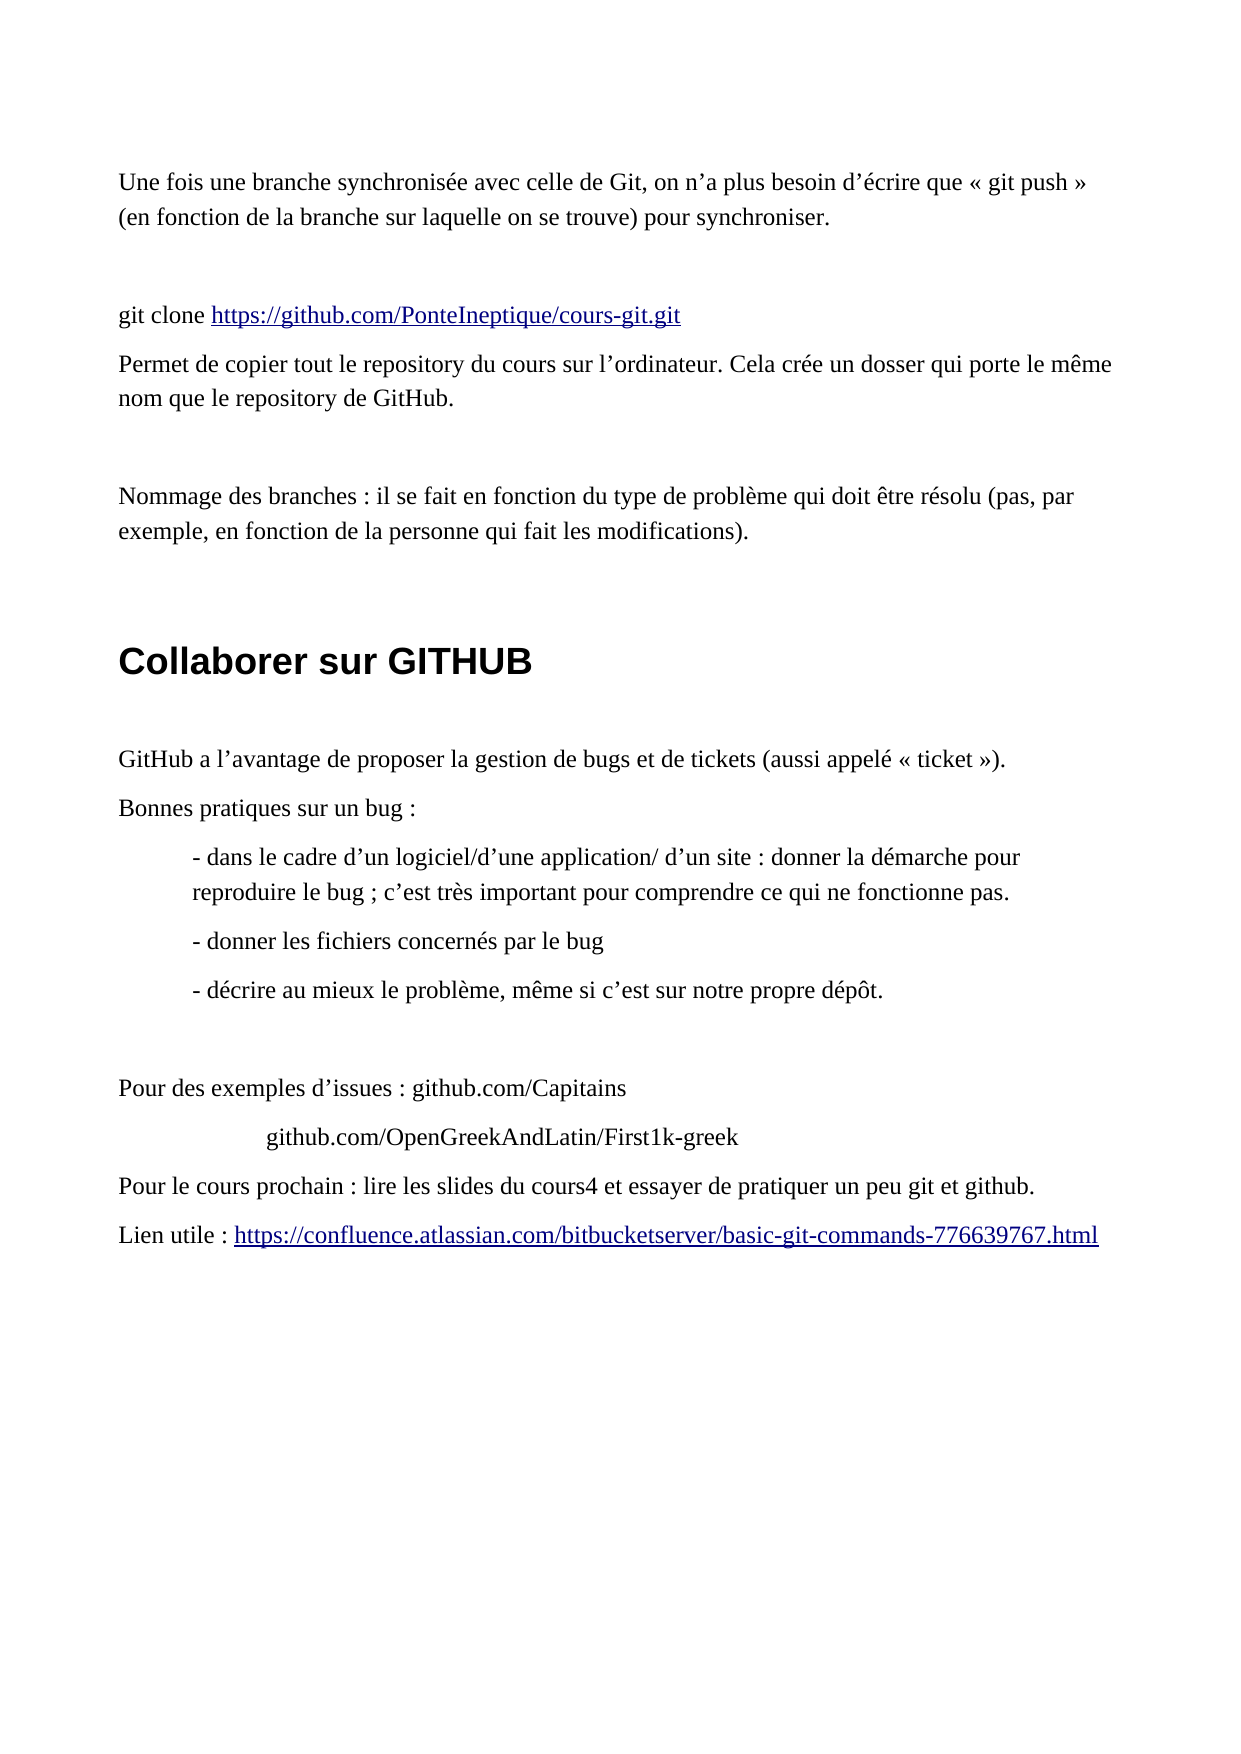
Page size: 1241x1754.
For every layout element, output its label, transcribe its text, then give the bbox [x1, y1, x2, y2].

text Bonnes pratiques sur un bug : [118, 793, 1122, 822]
text git clone https://github.com/PonteIneptique/cours-git.git [118, 300, 1122, 328]
text Permet de copier tout le repository du cours sur l’ordinateur. Cela crée un dosser qui porte le même nom que le repository de GitHub. [118, 349, 1122, 412]
text - décrire au mieux le problème, même si c’est sur notre propre dépôt. [192, 975, 1122, 1004]
text Nommage des branches : il se fait en fonction du type de problème qui doit être résolu (pas, par exemple, en fonction de la personne qui fait les modifications). [118, 481, 1122, 545]
text - donner les fichiers concernés par le bug [192, 926, 1122, 955]
text github.com/OpenGreekAndLatin/First1k-greek [118, 1122, 1122, 1151]
subtitle Collaborer sur GITHUB [118, 639, 1122, 683]
text Pour le cours prochain : lire les slides du cours4 et essayer de pratiquer un peu git et github. [118, 1171, 1122, 1200]
text - dans le cadre d’un logiciel/d’une application/ d’un site : donner la démarche pour reproduire le bug ; c’est très important pour comprendre ce qui ne fonctionne pas. [192, 842, 1122, 906]
text GitHub a l’avantage de proposer la gestion de bugs et de tickets (aussi appelé « ticket »). [118, 744, 1122, 773]
text Une fois une branche synchronisée avec celle de Git, on n’a plus besoin d’écrire que « git push » (en fonction de la branche sur laquelle on se trouve) pour synchroniser. [118, 167, 1122, 230]
text Pour des exemples d’issues : github.com/Capitains [118, 1073, 1122, 1102]
text Lien utile : https://confluence.atlassian.com/bitbucketserver/basic-git-commands-776639767.html [118, 1220, 1122, 1249]
